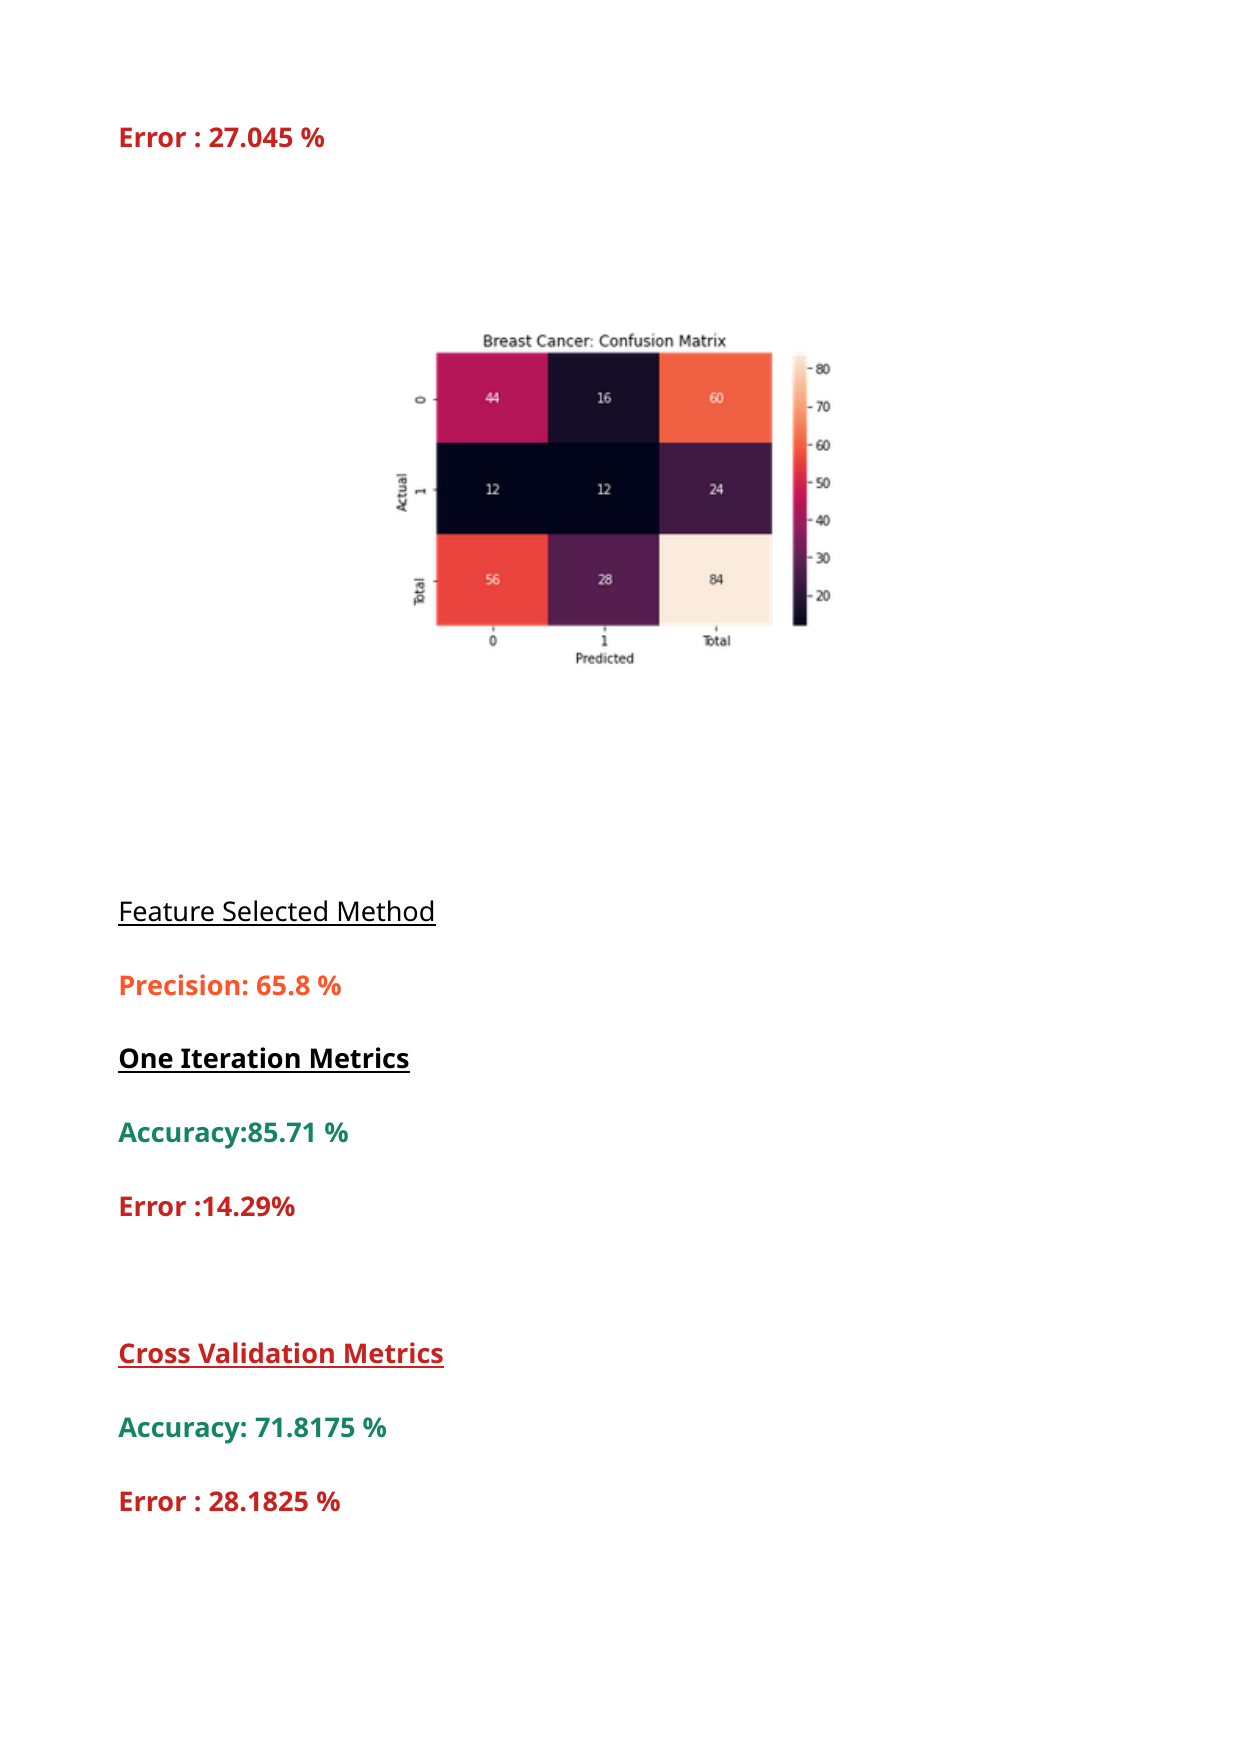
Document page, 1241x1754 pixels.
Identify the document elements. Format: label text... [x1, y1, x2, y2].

text Accuracy: 71.8175 % [118, 1409, 1122, 1446]
text Precision: 65.8 % [118, 966, 1122, 1003]
text Accuracy:85.71 % [118, 1114, 1122, 1151]
text Error : 27.045 % [118, 118, 1122, 155]
text One Iteration Metrics [118, 1040, 1122, 1077]
picture [394, 327, 846, 675]
text Error : 28.1825 % [118, 1482, 1122, 1519]
text Cross Validation Metrics [118, 1335, 1122, 1372]
text Feature Selected Method [118, 892, 1122, 929]
text Error :14.29% [118, 1187, 1122, 1224]
